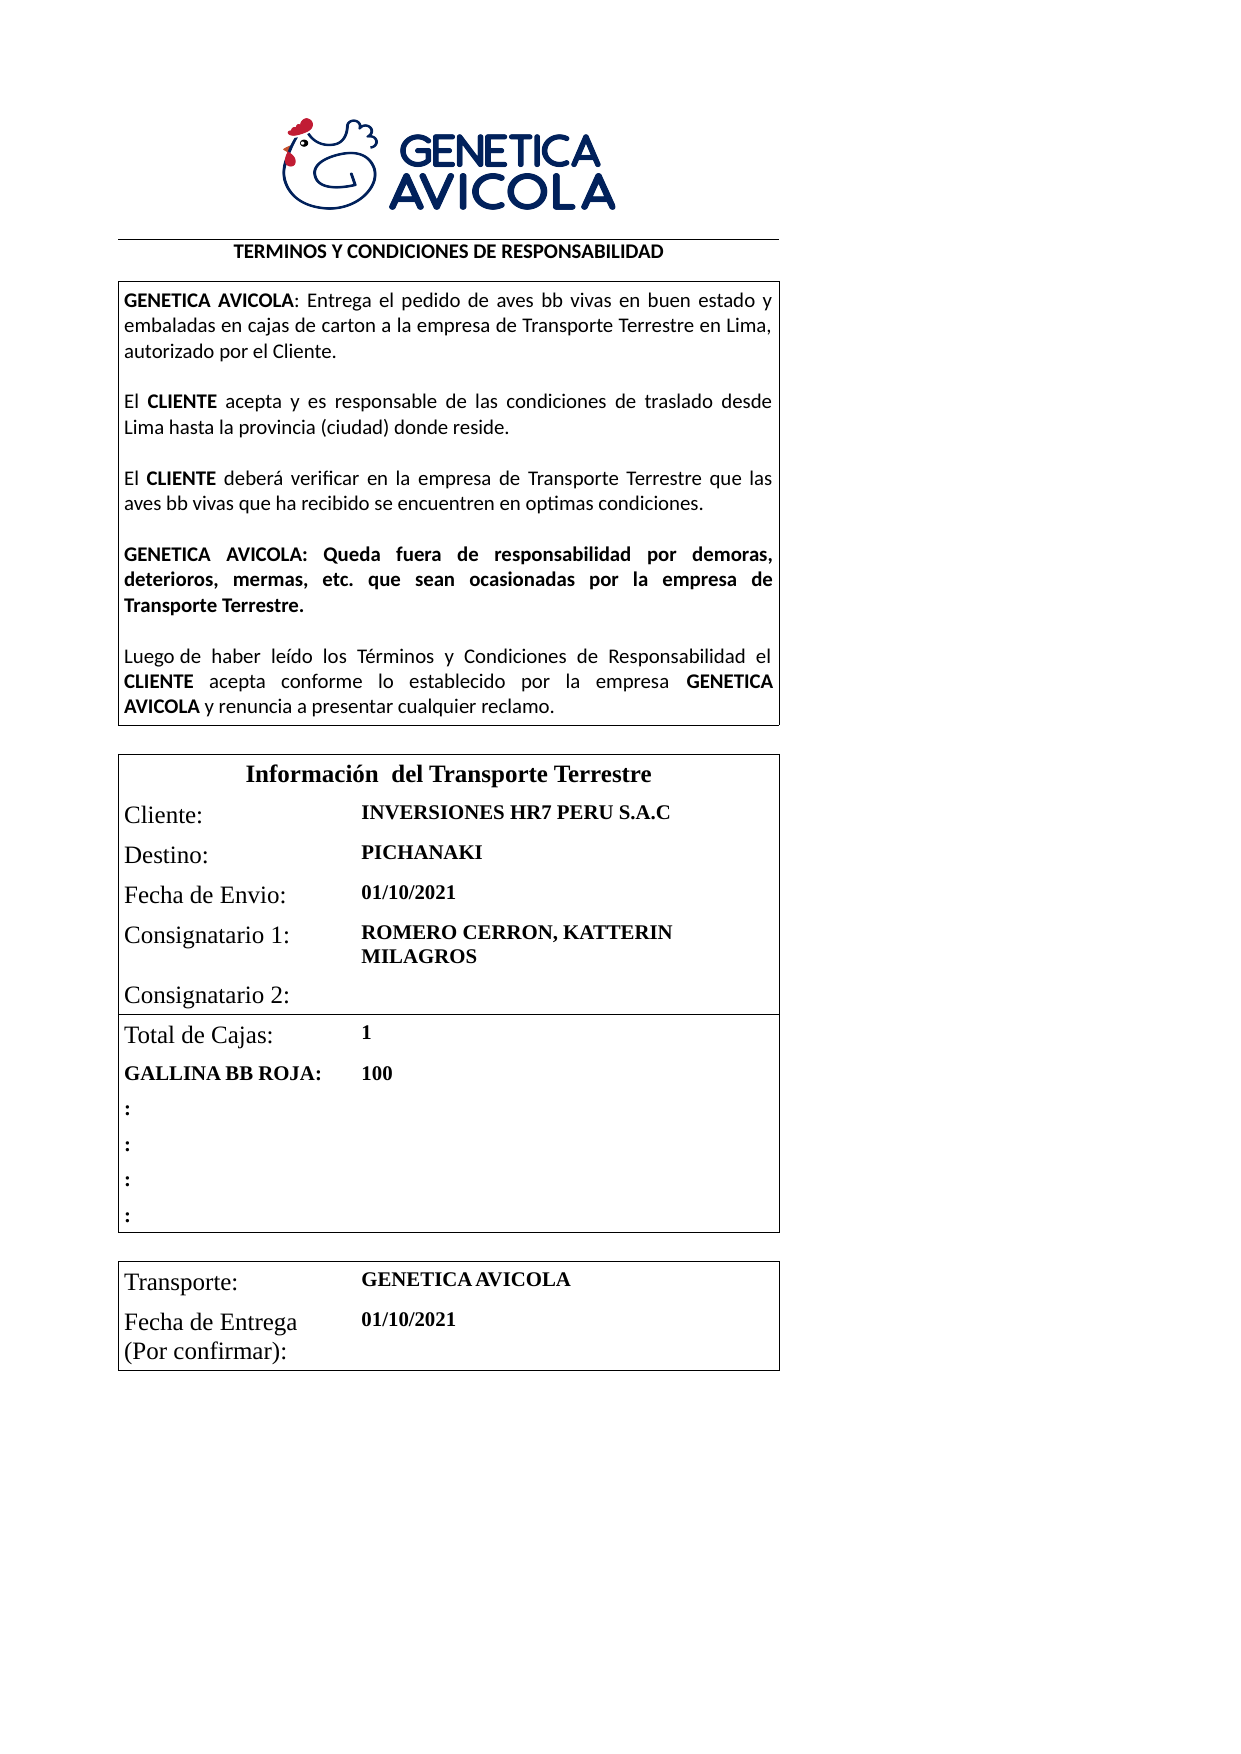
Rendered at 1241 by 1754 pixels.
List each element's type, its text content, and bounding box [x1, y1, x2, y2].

table_cell Fecha de Entrega (Por confirmar): [119, 1301, 356, 1370]
table_cell [356, 1126, 779, 1161]
table_cell [356, 1090, 779, 1126]
table_cell : [119, 1197, 356, 1232]
table_cell 01/10/2021 [356, 874, 779, 914]
table_cell Cliente: [119, 794, 356, 834]
table_cell : [119, 1126, 356, 1161]
table_cell GENETICA AVICOLA: Entrega el pedido de aves bb vivas en buen estado y embaladas en cajas de carton a la empresa de Transporte Terrestre en Lima, autorizado por el Cliente. El CLIENTE acepta y es responsable de las condiciones de traslado desde Lima hasta la provincia (ciudad) donde reside. El CLIENTE deberá verificar en la empresa de Transporte Terrestre que las aves bb vivas que ha recibido se encuentren en optimas condiciones. GENETICA AVICOLA: Queda fuera de responsabilidad por demoras, deterioros, mermas, etc. que sean ocasionadas por la empresa de Transporte Terrestre. Luego de haber leído los Términos y Condiciones de Responsabilidad el CLIENTE acepta conforme lo establecido por la empresa GENETICA AVICOLA y renuncia a presentar cualquier reclamo. [119, 282, 779, 725]
table_header Información del Transporte Terrestre [119, 755, 779, 794]
table_cell 01/10/2021 [356, 1301, 779, 1370]
table_cell [356, 1161, 779, 1197]
table_header TERMINOS Y CONDICIONES DE RESPONSABILIDAD [118, 240, 779, 281]
table_cell Consignatario 2: [119, 974, 356, 1014]
table_cell Total de Cajas: [119, 1015, 356, 1055]
table_cell [356, 1233, 779, 1261]
table_cell Fecha de Envio: [119, 874, 356, 914]
table_cell : [119, 1090, 356, 1126]
table_cell GALLINA BB ROJA: [119, 1055, 356, 1090]
table_cell : [119, 1161, 356, 1197]
picture [282, 118, 616, 210]
table_cell Transporte: [119, 1262, 356, 1301]
table_cell INVERSIONES HR7 PERU S.A.C [356, 794, 779, 834]
table_cell GENETICA AVICOLA [356, 1262, 779, 1301]
table_cell [118, 1233, 356, 1261]
table_cell [356, 974, 779, 1014]
table_cell ROMERO CERRON, KATTERIN MILAGROS [356, 915, 779, 974]
table_cell 100 [356, 1055, 779, 1090]
table_cell PICHANAKI [356, 834, 779, 874]
table_cell [356, 1197, 779, 1232]
table_cell Destino: [119, 834, 356, 874]
table_cell 1 [356, 1015, 779, 1055]
table_cell Consignatario 1: [119, 915, 356, 974]
